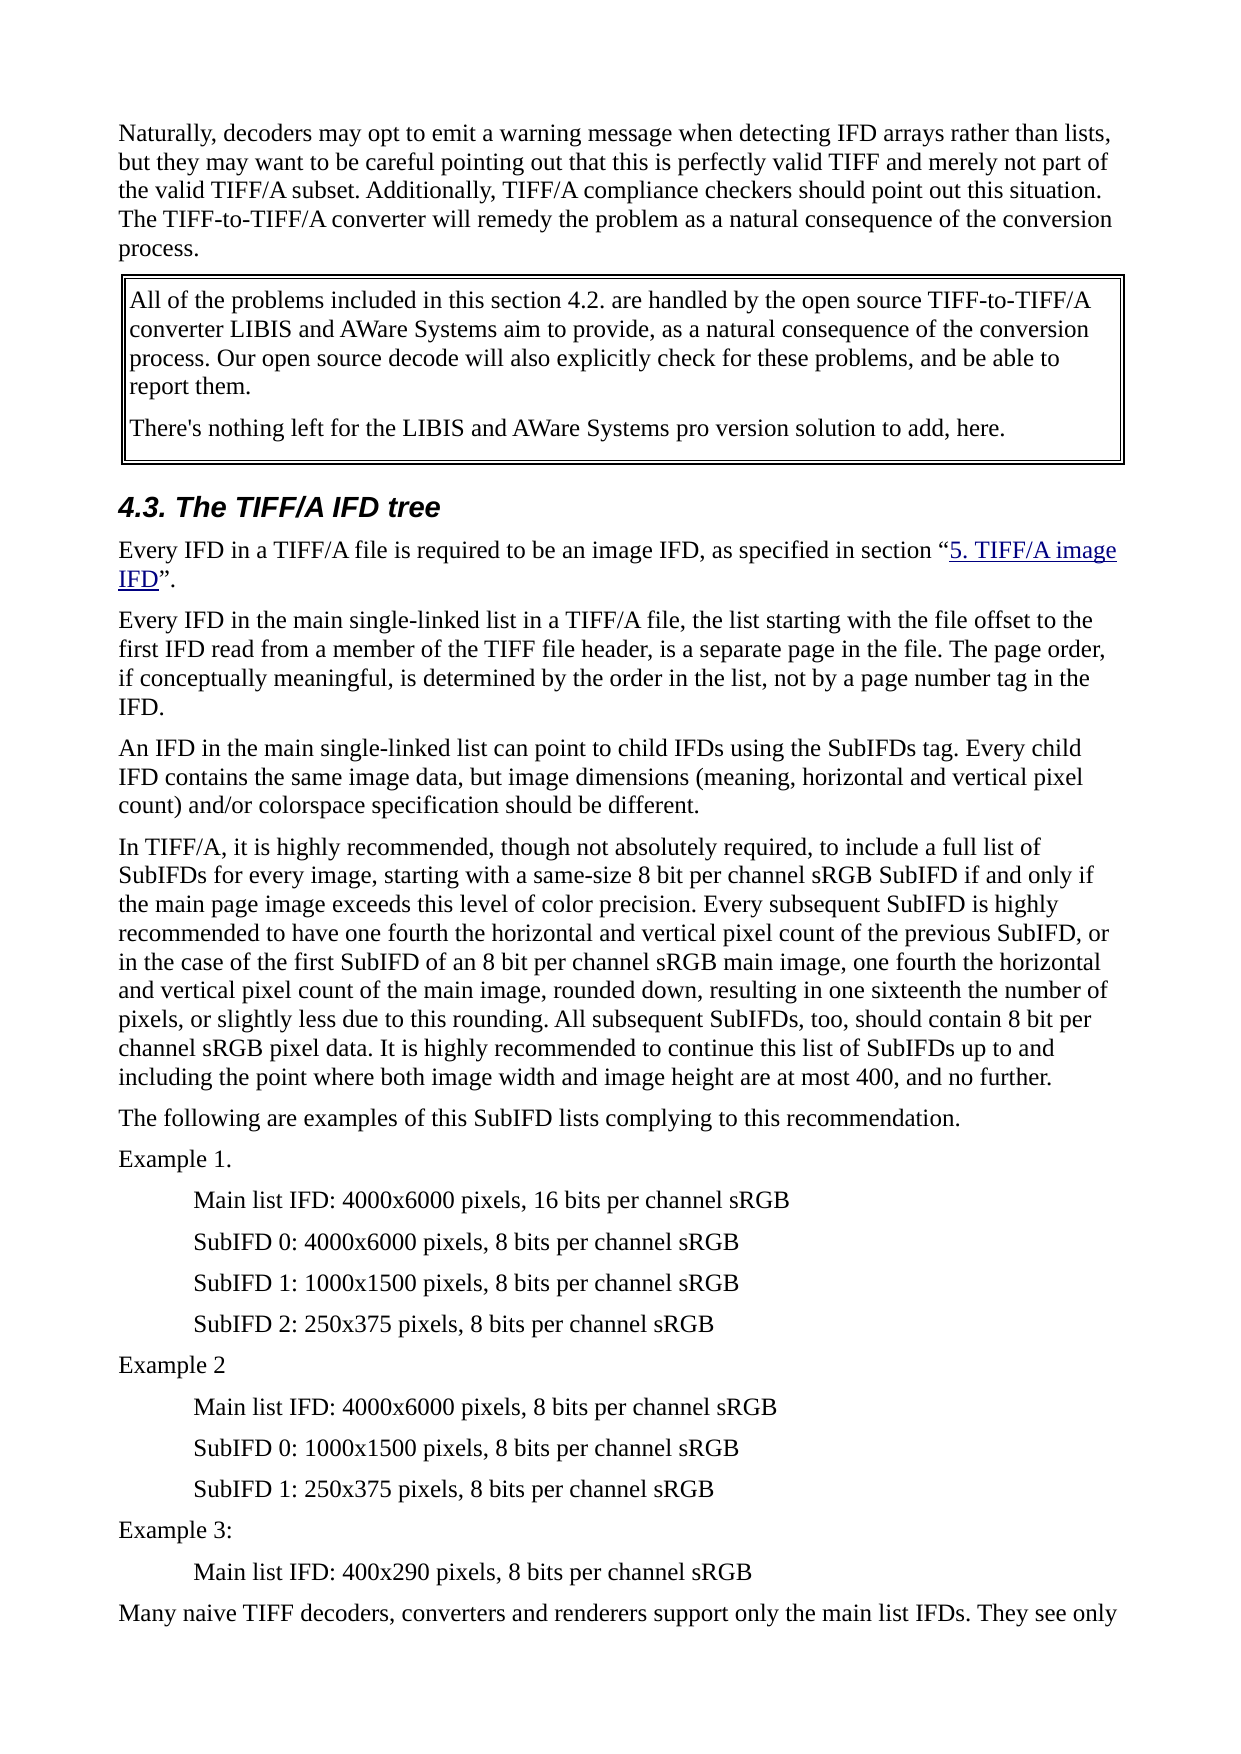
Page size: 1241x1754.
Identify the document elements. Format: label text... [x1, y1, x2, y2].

text Every IFD in a TIFF/A file is required to be an image IFD, as specified in section “5. TIFF/A image IFD”. [118, 536, 1122, 593]
text Main list IFD: 400x290 pixels, 8 bits per channel sRGB [118, 1557, 1122, 1586]
text Every IFD in the main single-linked list in a TIFF/A file, the list starting with the file offset to the first IFD read from a member of the TIFF file header, is a separate page in the file. The page order, if conceptually meaningful, is determined by the order in the list, not by a page number tag in the IFD. [118, 606, 1122, 721]
text The following are examples of this SubIFD lists complying to this recommendation. [118, 1103, 1122, 1132]
text Example 3: [118, 1516, 1122, 1544]
text Main list IFD: 4000x6000 pixels, 16 bits per channel sRGB [118, 1186, 1122, 1214]
text SubIFD 2: 250x375 pixels, 8 bits per channel sRGB [118, 1309, 1122, 1338]
text Main list IFD: 4000x6000 pixels, 8 bits per channel sRGB [118, 1392, 1122, 1421]
text SubIFD 0: 1000x1500 pixels, 8 bits per channel sRGB [118, 1433, 1122, 1462]
text Many naive TIFF decoders, converters and renderers support only the main list IFDs. They see only [118, 1598, 1122, 1627]
text Example 1. [118, 1144, 1122, 1173]
text SubIFD 1: 250x375 pixels, 8 bits per channel sRGB [118, 1474, 1122, 1503]
subtitle 4.3. The TIFF/A IFD tree [118, 489, 1122, 523]
table_header All of the problems included in this section 4.2. are handled by the open source TIFF-to-TIFF/A converter LIBIS and AWare Systems aim to provide, as a natural consequence of the conversion process. Our open source decode will also explicitly check for these problems, and be able to report them. There's nothing left for the LIBIS and AWare Systems pro version solution to add, here. [126, 279, 1120, 459]
text In TIFF/A, it is highly recommended, though not absolutely required, to include a full list of SubIFDs for every image, starting with a same-size 8 bit per channel sRGB SubIFD if and only if the main page image exceeds this level of color precision. Every subsequent SubIFD is highly recommended to have one fourth the horizontal and vertical pixel count of the previous SubIFD, or in the case of the first SubIFD of an 8 bit per channel sRGB main image, one fourth the horizontal and vertical pixel count of the main image, rounded down, resulting in one sixteenth the number of pixels, or slightly less due to this rounding. All subsequent SubIFDs, too, should contain 8 bit per channel sRGB pixel data. It is highly recommended to continue this list of SubIFDs up to and including the point where both image width and image height are at most 400, and no further. [118, 832, 1122, 1091]
text Example 2 [118, 1351, 1122, 1379]
text Naturally, decoders may opt to emit a warning message when detecting IFD arrays rather than lists, but they may want to be careful pointing out that this is perfectly valid TIFF and merely not part of the valid TIFF/A subset. Additionally, TIFF/A compliance checkers should point out this situation. The TIFF-to-TIFF/A converter will remedy the problem as a natural consequence of the conversion process. [118, 118, 1122, 262]
text An IFD in the main single-linked list can point to child IFDs using the SubIFDs tag. Every child IFD contains the same image data, but image dimensions (meaning, horizontal and vertical pixel count) and/or colorspace specification should be different. [118, 733, 1122, 819]
text SubIFD 1: 1000x1500 pixels, 8 bits per channel sRGB [118, 1268, 1122, 1297]
text SubIFD 0: 4000x6000 pixels, 8 bits per channel sRGB [118, 1227, 1122, 1256]
